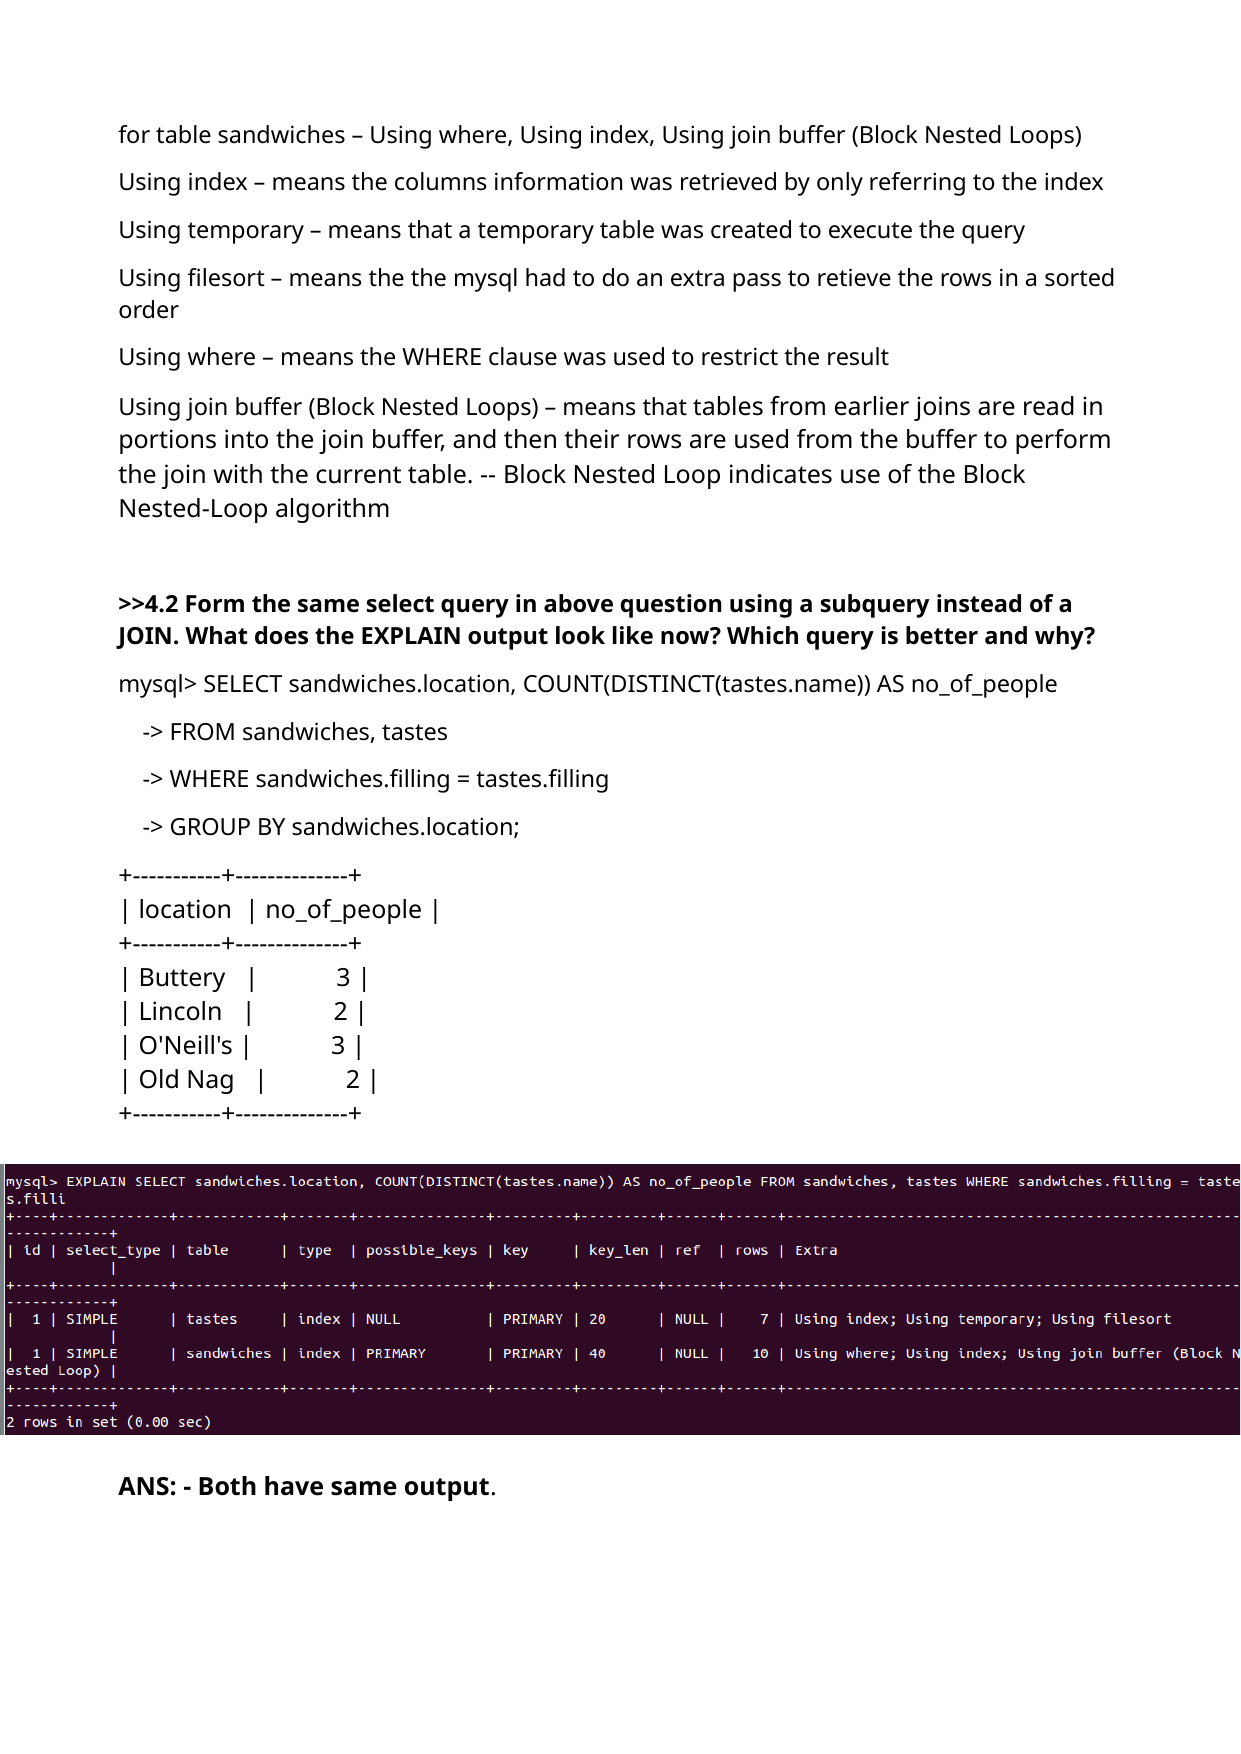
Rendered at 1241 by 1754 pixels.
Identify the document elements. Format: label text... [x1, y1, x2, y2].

text ANS: - Both have same output. [118, 1468, 1122, 1502]
text for table sandwiches – Using where, Using index, Using join buffer (Block Nested Loops) [118, 118, 1122, 150]
text | Lincoln | 2 | [118, 994, 1122, 1028]
text Using index – means the columns information was retrieved by only referring to the index [118, 166, 1122, 198]
text Using where – means the WHERE clause was used to restrict the result [118, 341, 1122, 372]
text +-----------+--------------+ [118, 1096, 1122, 1130]
text | O'Neill's | 3 | [118, 1028, 1122, 1062]
text +-----------+--------------+ [118, 926, 1122, 960]
text | location | no_of_people | [118, 892, 1122, 926]
picture [0, 1164, 1241, 1435]
text | Buttery | 3 | [118, 960, 1122, 994]
text -> WHERE sandwiches.filling = tastes.filling [118, 762, 1122, 794]
text Using join buffer (Block Nested Loops) – means that tables from earlier joins are read in portions into the join buffer, and then their rows are used from the buffer to perform the join with the current table. -- Block Nested Loop indicates use of the Block Nested-Loop algorithm [118, 388, 1122, 524]
text Using filesort – means the the mysql had to do an extra pass to retieve the rows in a sorted order [118, 261, 1122, 325]
text mysql> SELECT sandwiches.location, COUNT(DISTINCT(tastes.name)) AS no_of_people [118, 667, 1122, 699]
text +-----------+--------------+ [118, 858, 1122, 892]
text -> FROM sandwiches, tastes [118, 715, 1122, 747]
text Using temporary – means that a temporary table was created to execute the query [118, 213, 1122, 245]
text -> GROUP BY sandwiches.location; [118, 810, 1122, 842]
text | Old Nag | 2 | [118, 1062, 1122, 1096]
text >>4.2 Form the same select query in above question using a subquery instead of a JOIN. What does the EXPLAIN output look like now? Which query is better and why? [118, 588, 1122, 652]
